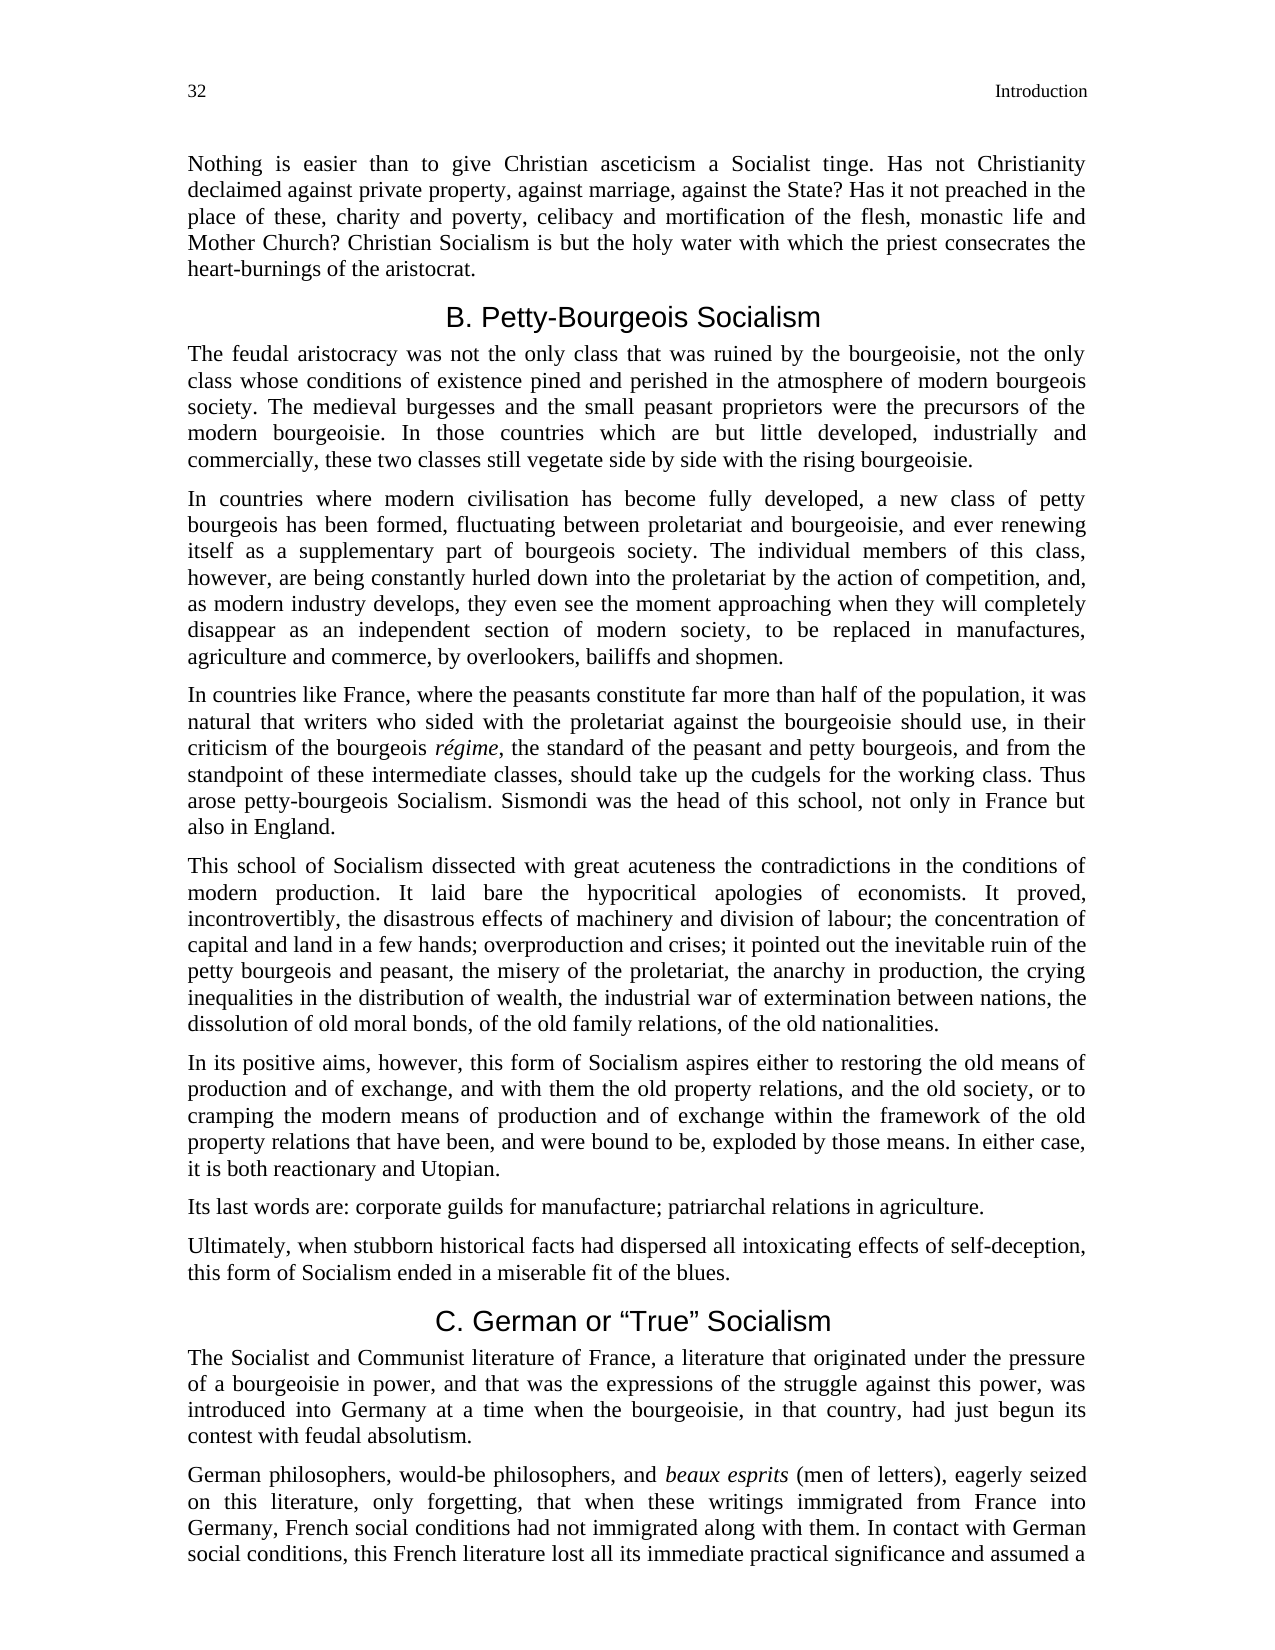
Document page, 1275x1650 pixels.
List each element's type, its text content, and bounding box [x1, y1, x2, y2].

text Nothing is easier than to give Christian asceticism a Socialist tinge. Has not Christianity declaimed against private property, against marriage, against the State? Has it not preached in the place of these, charity and poverty, celibacy and mortification of the flesh, monastic life and Mother Church? Christian Socialism is but the holy water with which the priest consecrates the heart-burnings of the aristocrat. [187, 150, 1087, 282]
text Its last words are: corporate guilds for manufacture; patriarchal relations in agriculture. [187, 1193, 1087, 1220]
text In countries where modern civilisation has become fully developed, a new class of petty bourgeois has been formed, fluctuating between proletariat and bourgeoisie, and ever renewing itself as a supplementary part of bourgeois society. The individual members of this class, however, are being constantly hurled down into the proletariat by the action of competition, and, as modern industry develops, they even see the moment approaching when they will completely disappear as an independent section of modern society, to be replaced in manufactures, agriculture and commerce, by overlookers, bailiffs and shopmen. [187, 484, 1087, 669]
text German philosophers, would-be philosophers, and beaux esprits (men of letters), eagerly seized on this literature, only forgetting, that when these writings immigrated from France into Germany, French social conditions had not immigrated along with them. In contact with German social conditions, this French literature lost all its immediate practical significance and assumed a [187, 1461, 1087, 1567]
subtitle B. Petty-Bourgeois Socialism [262, 301, 1012, 334]
text The Socialist and Communist literature of France, a literature that originated under the pressure of a bourgeoisie in power, and that was the expressions of the struggle against this power, was introduced into Germany at a time when the bourgeoisie, in that country, had just begun its contest with feudal absolutism. [187, 1343, 1087, 1449]
text In countries like France, where the peasants constitute far more than half of the population, it was natural that writers who sided with the proletariat against the bourgeoisie should use, in their criticism of the bourgeois régime, the standard of the peasant and petty bourgeois, and from the standpoint of these intermediate classes, should take up the cudgels for the working class. Thus arose petty-bourgeois Socialism. Sismondi was the head of this school, not only in France but also in England. [187, 682, 1087, 840]
subtitle C. German or “True” Socialism [262, 1304, 1012, 1337]
text Ultimately, when stubborn historical facts had dispersed all intoxicating effects of self-deception, this form of Socialism ended in a miserable fit of the blues. [187, 1232, 1087, 1285]
text The feudal aristocracy was not the only class that was ruined by the bourgeoisie, not the only class whose conditions of existence pined and perished in the atmosphere of modern bourgeois society. The medieval burgesses and the small peasant proprietors were the precursors of the modern bourgeoisie. In those countries which are but little developed, industrially and commercially, these two classes still vegetate side by side with the rising bourgeoisie. [187, 340, 1087, 472]
text This school of Socialism dissected with great acuteness the contradictions in the conditions of modern production. It laid bare the hypocritical apologies of economists. It proved, incontrovertibly, the disastrous effects of machinery and division of labour; the concentration of capital and land in a few hands; overproduction and crises; it pointed out the inevitable ruin of the petty bourgeois and peasant, the misery of the proletariat, the anarchy in production, the crying inequalities in the distribution of wealth, the industrial war of extermination between nations, the dissolution of old moral bonds, of the old family relations, of the old nationalities. [187, 852, 1087, 1037]
text In its positive aims, however, this form of Socialism aspires either to restoring the old means of production and of exchange, and with them the old property relations, and the old society, or to cramping the modern means of production and of exchange within the framework of the old property relations that have been, and were bound to be, exploded by those means. In either case, it is both reactionary and Utopian. [187, 1049, 1087, 1181]
